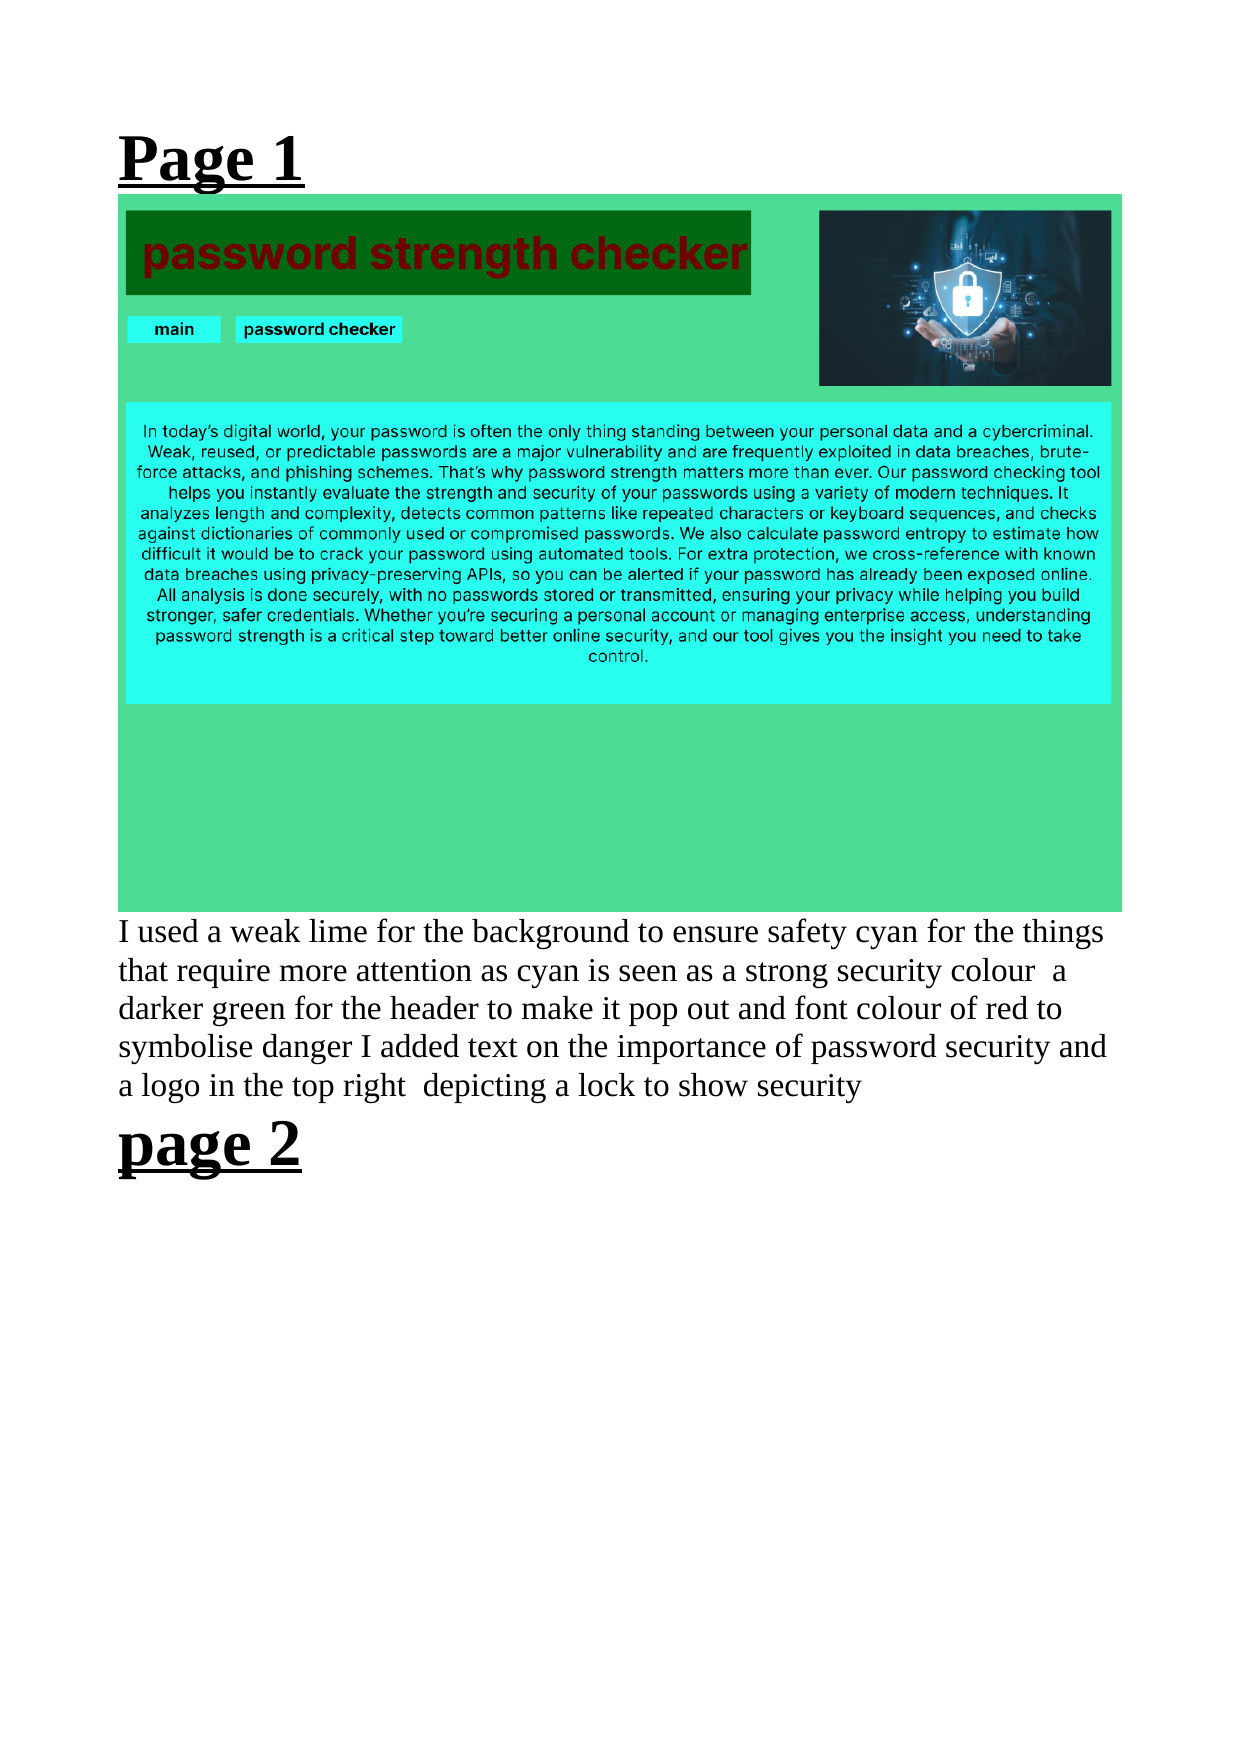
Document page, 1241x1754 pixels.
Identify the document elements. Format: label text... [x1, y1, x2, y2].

text page 2 [118, 1103, 1122, 1180]
picture [118, 194, 1123, 912]
text I used a weak lime for the background to ensure safety cyan for the things that require more attention as cyan is seen as a strong security colour a darker green for the header to make it pop out and font colour of red to symbolise danger I added text on the importance of password security and a logo in the top right depicting a lock to show security [118, 912, 1122, 1103]
text Page 1 [118, 118, 1122, 194]
